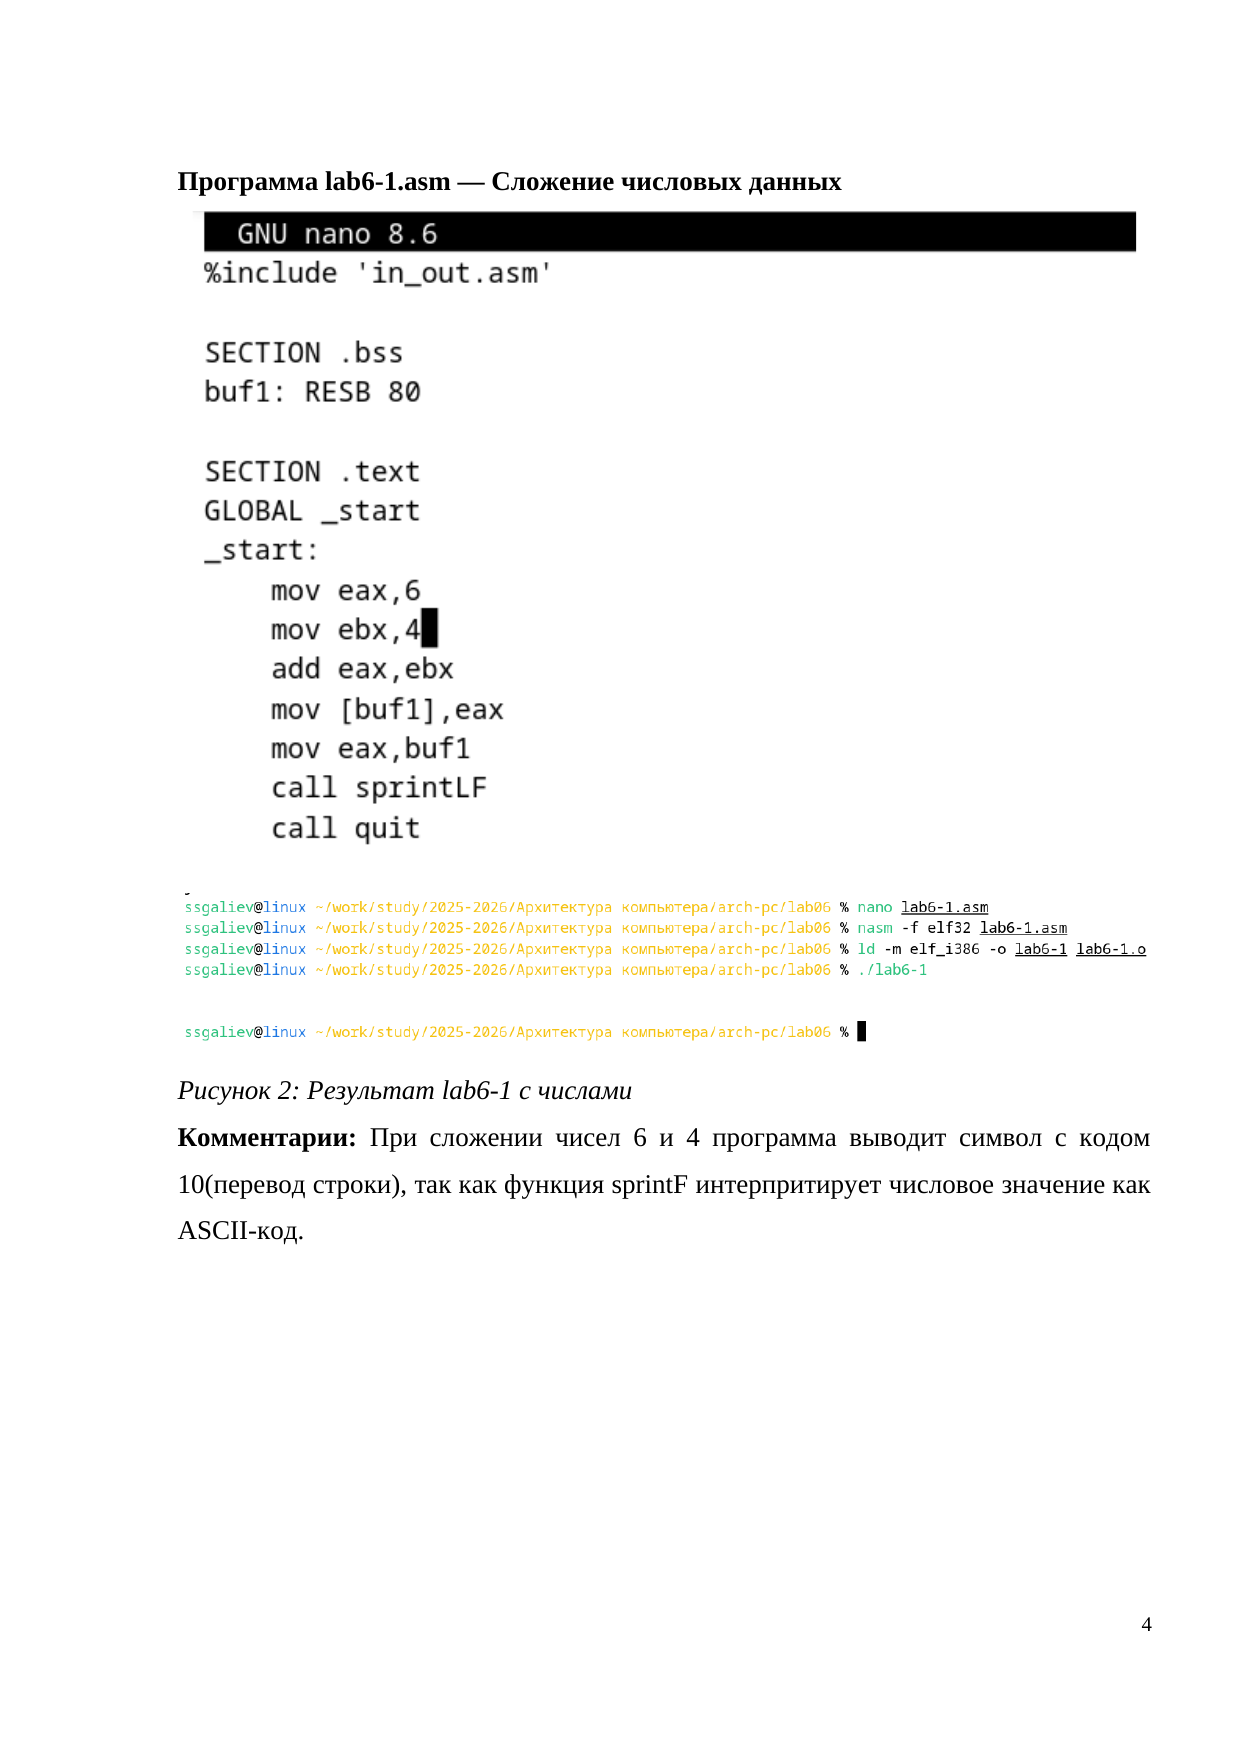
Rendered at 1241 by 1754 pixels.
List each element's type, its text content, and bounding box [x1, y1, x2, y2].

picture [177, 893, 1152, 1059]
picture [192, 211, 1137, 882]
text Программа lab6-1.asm — Сложение числовых данных [177, 165, 1152, 196]
text Рисунок 2: Результат lab6-1 с числами [177, 1059, 1152, 1106]
text Комментарии: При сложении чисел 6 и 4 программа выводит символ с кодом 10(перевод строки), так как функция sprintF интерпритирует числовое значение как ASCII-код. [177, 1121, 1152, 1246]
text [177, 211, 1152, 893]
